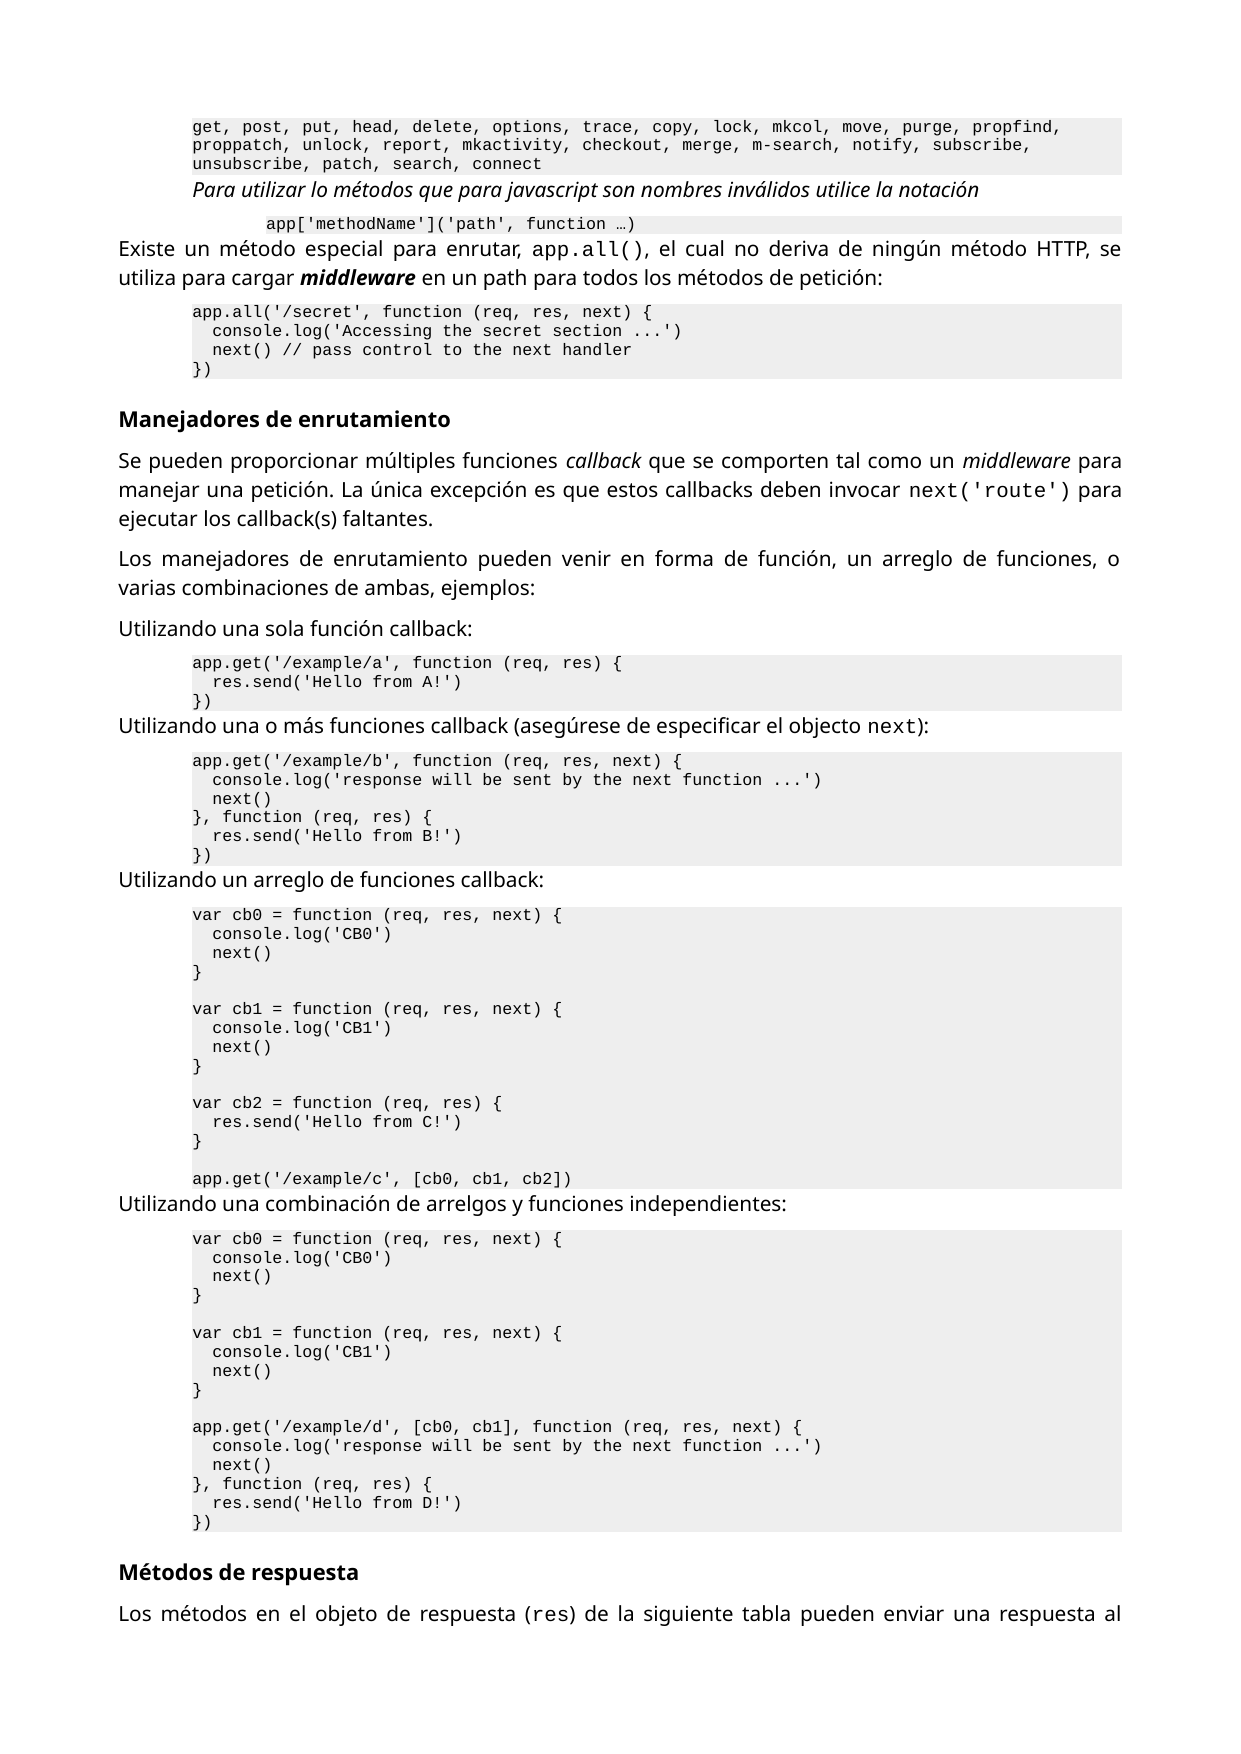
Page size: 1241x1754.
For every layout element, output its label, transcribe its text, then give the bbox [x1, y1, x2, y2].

text Utilizando una o más funciones callback (asegúrese de especificar el objecto next): [118, 711, 1122, 740]
text var cb0 = function (req, res, next) { [192, 1230, 1122, 1249]
text app.get('/example/b', function (req, res, next) { [192, 752, 1122, 771]
text var cb1 = function (req, res, next) { [192, 1001, 1122, 1020]
text app['methodName']('path', function …) [266, 216, 1122, 234]
text res.send('Hello from D!') [192, 1494, 1122, 1513]
text console.log('CB0') [192, 1249, 1122, 1268]
text var cb0 = function (req, res, next) { [192, 907, 1122, 925]
text Los métodos en el objeto de respuesta (res) de la siguiente tabla pueden enviar una respuesta al [118, 1599, 1122, 1628]
text var cb1 = function (req, res, next) { [192, 1324, 1122, 1343]
text } [192, 1057, 1122, 1076]
text app.get('/example/d', [cb0, cb1], function (req, res, next) { [192, 1419, 1122, 1438]
text res.send('Hello from B!') [192, 828, 1122, 847]
subtitle Manejadores de enrutamiento [118, 404, 1122, 434]
text console.log('Accessing the secret section ...') [192, 323, 1122, 342]
text }) [192, 693, 1122, 711]
text Para utilizar lo métodos que para javascript son nombres inválidos utilice la notación [192, 175, 1122, 203]
text console.log('CB0') [192, 925, 1122, 944]
text Utilizando una sola función callback: [118, 614, 1122, 642]
text get, post, put, head, delete, options, trace, copy, lock, mkcol, move, purge, propfind, proppatch, unlock, report, mkactivity, checkout, merge, m-search, notify, subscribe, unsubscribe, patch, search, connect [192, 118, 1122, 175]
subtitle Métodos de respuesta [118, 1557, 1122, 1587]
text app.get('/example/c', [cb0, cb1, cb2]) [192, 1171, 1122, 1189]
text res.send('Hello from C!') [192, 1114, 1122, 1133]
text console.log('response will be sent by the next function ...') [192, 771, 1122, 790]
text next() [192, 944, 1122, 963]
text Se pueden proporcionar múltiples funciones callback que se comporten tal como un middleware para manejar una petición. La única excepción es que estos callbacks deben invocar next('route') para ejecutar los callback(s) faltantes. [118, 447, 1122, 532]
text res.send('Hello from A!') [192, 674, 1122, 693]
text } [192, 963, 1122, 982]
text next() [192, 1038, 1122, 1057]
text } [192, 1133, 1122, 1152]
text Los manejadores de enrutamiento pueden venir en forma de función, un arreglo de funciones, o varias combinaciones de ambas, ejemplos: [118, 544, 1122, 601]
text }) [192, 361, 1122, 379]
text app.all('/secret', function (req, res, next) { [192, 304, 1122, 323]
text next() [192, 1268, 1122, 1287]
text }, function (req, res) { [192, 1475, 1122, 1494]
text console.log('CB1') [192, 1020, 1122, 1038]
text console.log('response will be sent by the next function ...') [192, 1438, 1122, 1457]
text var cb2 = function (req, res) { [192, 1095, 1122, 1114]
text Existe un método especial para enrutar, app.all(), el cual no deriva de ningún método HTTP, se utiliza para cargar middleware en un path para todos los métodos de petición: [118, 234, 1122, 291]
text }, function (req, res) { [192, 809, 1122, 828]
text app.get('/example/a', function (req, res) { [192, 655, 1122, 674]
text console.log('CB1') [192, 1343, 1122, 1362]
text Utilizando una combinación de arrelgos y funciones independientes: [118, 1189, 1122, 1218]
text next() [192, 1457, 1122, 1475]
text }) [192, 847, 1122, 866]
text next() [192, 790, 1122, 809]
text } [192, 1287, 1122, 1306]
text next() [192, 1362, 1122, 1381]
text next() // pass control to the next handler [192, 342, 1122, 361]
text }) [192, 1513, 1122, 1532]
text } [192, 1381, 1122, 1400]
text Utilizando un arreglo de funciones callback: [118, 866, 1122, 894]
